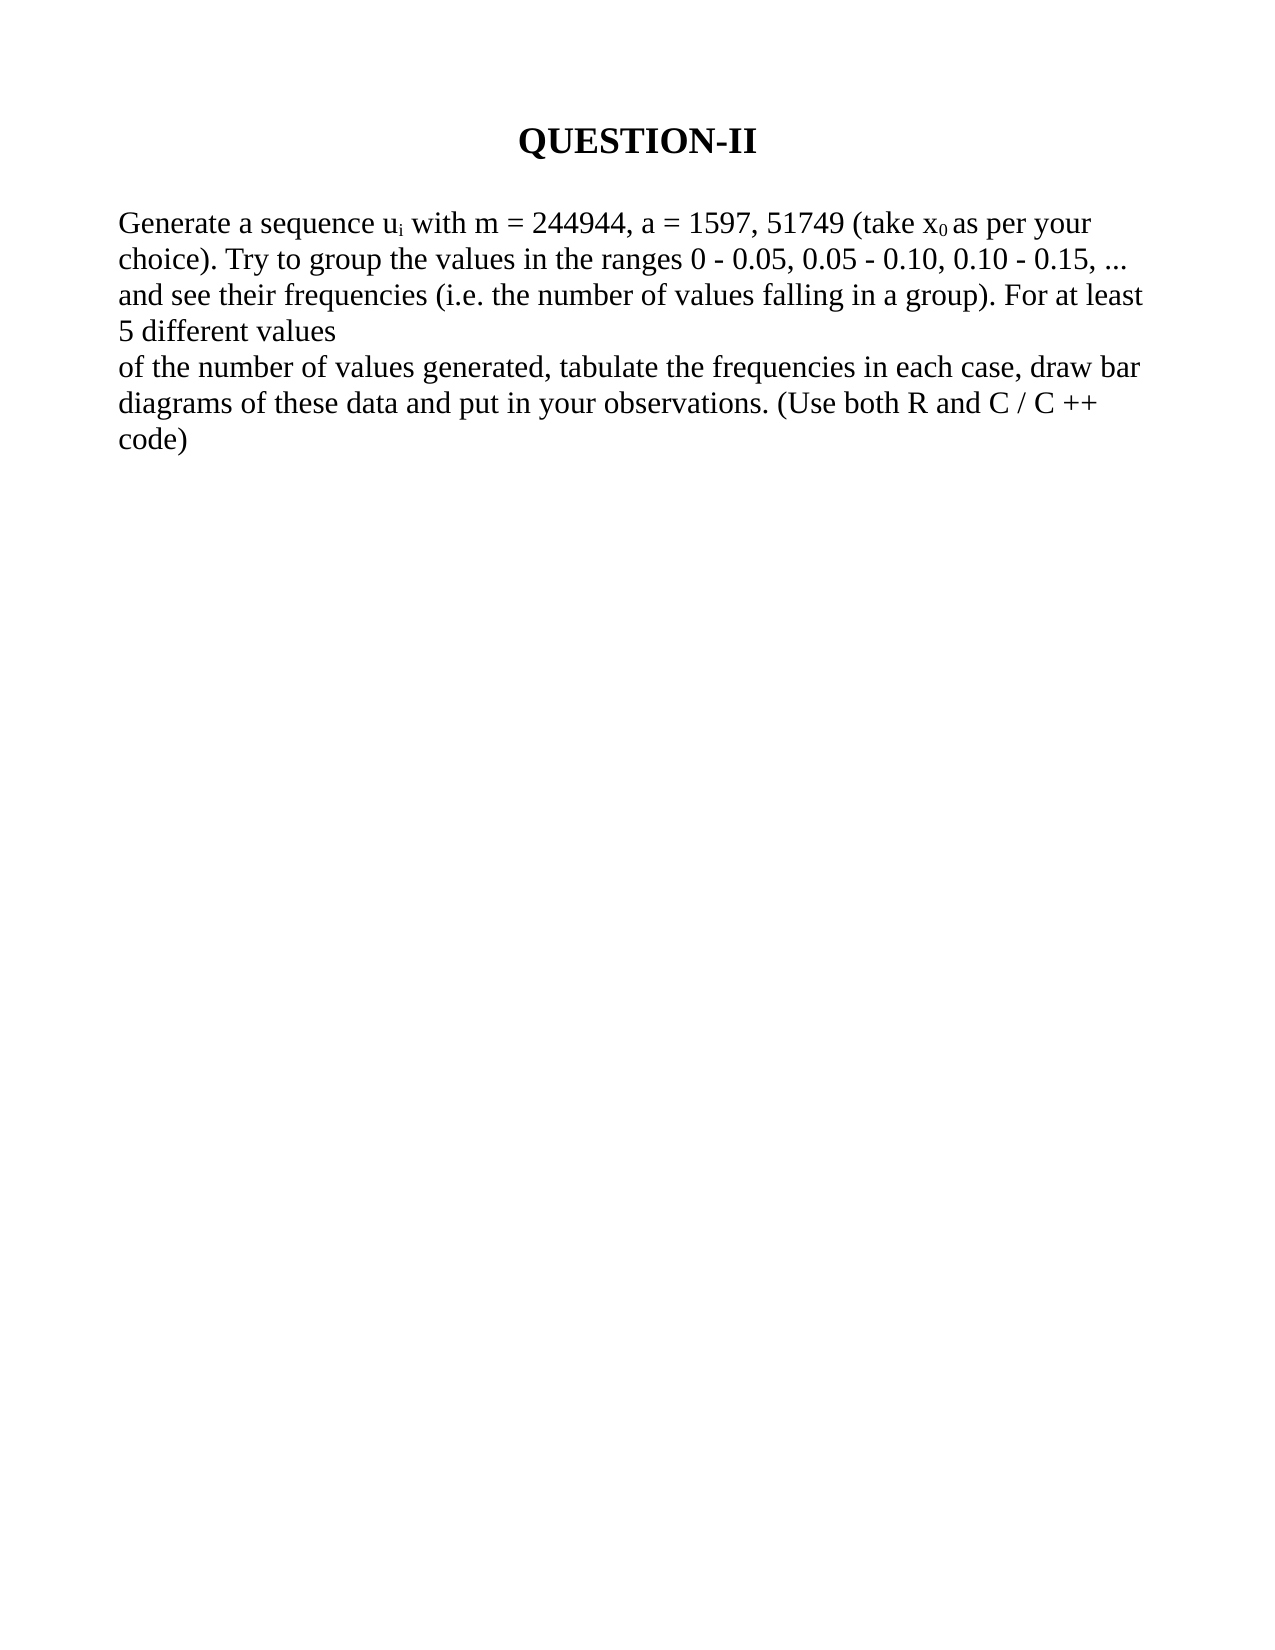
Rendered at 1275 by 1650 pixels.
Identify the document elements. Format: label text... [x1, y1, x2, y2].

text Generate a sequence ui with m = 244944, a = 1597, 51749 (take x0 as per your choice). Try to group the values in the ranges 0 - 0.05, 0.05 - 0.10, 0.10 - 0.15, ... and see their frequencies (i.e. the number of values falling in a group). For at least 5 different values [118, 204, 1157, 348]
text QUESTION-II [118, 118, 1157, 161]
text of the number of values generated, tabulate the frequencies in each case, draw bar diagrams of these data and put in your observations. (Use both R and C / C ++ code) [118, 348, 1157, 456]
